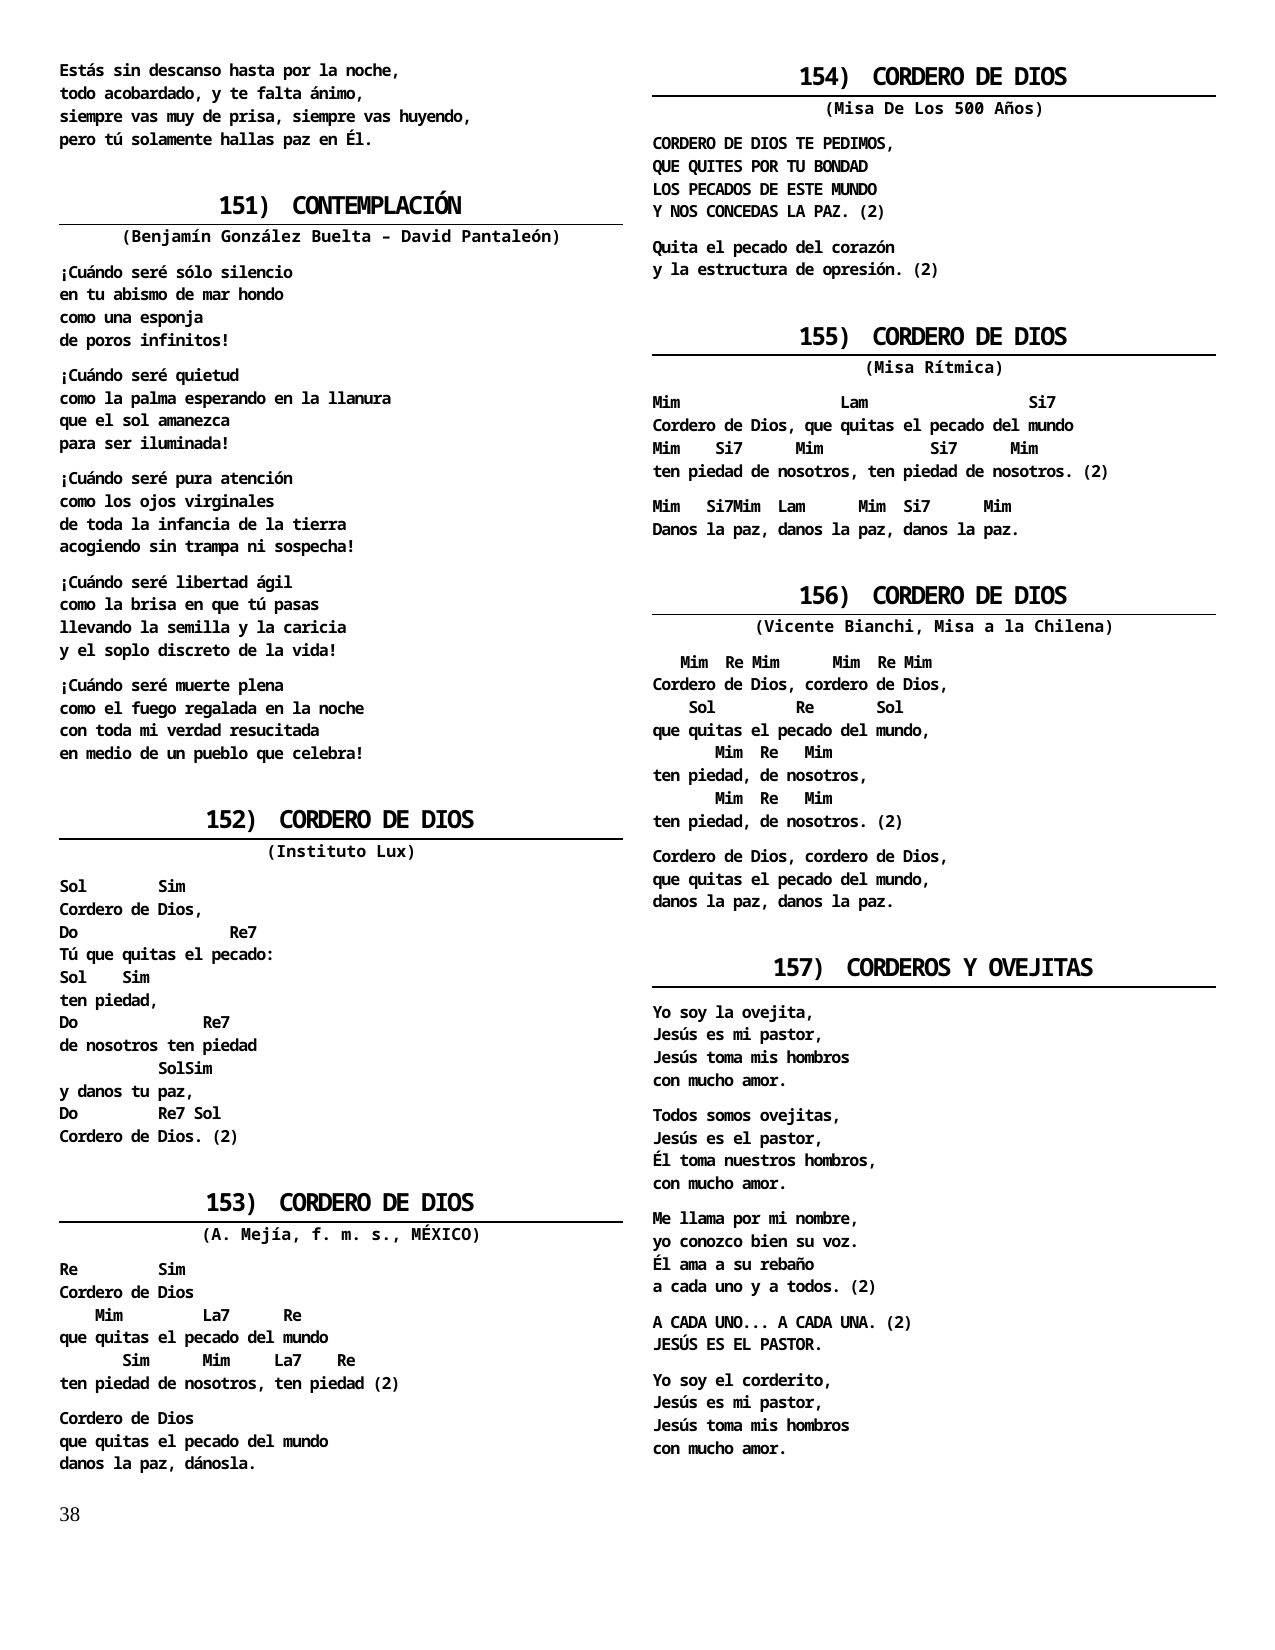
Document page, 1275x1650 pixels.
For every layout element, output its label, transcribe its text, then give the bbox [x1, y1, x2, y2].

text Cordero de Dios que quitas el pecado del mundo danos la paz, dánosla. [59, 1407, 623, 1475]
text (Misa De Los 500 Años) [652, 97, 1216, 119]
subtitle Cordero De Dios [59, 1185, 623, 1221]
text Yo soy el corderito, Jesús es mi pastor, Jesús toma mis hombros con mucho amor. [652, 1368, 1216, 1459]
text CORDERO DE DIOS TE PEDIMOS, QUE QUITES POR TU BONDAD LOS PECADOS DE ESTE MUNDO Y NOS CONCEDAS LA PAZ. (2) [652, 132, 1216, 223]
text ¡Cuándo seré sólo silencio en tu abismo de mar hondo como una esponja de poros infinitos! [59, 260, 623, 351]
subtitle Cordero De Dios [652, 318, 1216, 354]
text (Misa Rítmica) [652, 356, 1216, 379]
text Mim Lam Si7 Cordero de Dios, que quitas el pecado del mundo Mim Si7 Mim Si7 Mim ten piedad de nosotros, ten piedad de nosotros. (2) [652, 391, 1216, 482]
subtitle Contemplación [59, 187, 623, 224]
text ¡Cuándo seré quietud como la palma esperando en la llanura que el sol amanezca para ser iluminada! [59, 364, 623, 454]
subtitle Corderos Y Ovejitas [652, 950, 1216, 986]
text ¡Cuándo seré libertad ágil como la brisa en que tú pasas llevando la semilla y la caricia y el soplo discreto de la vida! [59, 570, 623, 661]
subtitle Cordero De Dios [59, 802, 623, 838]
text ¡Cuándo seré muerte plena como el fuego regalada en la noche con toda mi verdad resucitada en medio de un pueblo que celebra! [59, 674, 623, 764]
text Mim Re Mim Mim Re Mim Cordero de Dios, cordero de Dios, Sol Re Sol que quitas el pecado del mundo, Mim Re Mim ten piedad, de nosotros, Mim Re Mim ten piedad, de nosotros. (2) [652, 650, 1216, 832]
text Todos somos ovejitas, Jesús es el pastor, Él toma nuestros hombros, con mucho amor. [652, 1104, 1216, 1194]
text (Benjamín González Buelta – David Pantaleón) [59, 225, 623, 248]
text (A. Mejía, f. m. s., MÉXICO) [59, 1223, 623, 1245]
text Estás sin descanso hasta por la noche, todo acobardado, y te falta ánimo, siempre vas muy de prisa, siempre vas huyendo, pero tú solamente hallas paz en Él. [59, 59, 623, 150]
text Cordero de Dios, cordero de Dios, que quitas el pecado del mundo, danos la paz, danos la paz. [652, 844, 1216, 913]
text Yo soy la ovejita, Jesús es mi pastor, Jesús toma mis hombros con mucho amor. [652, 1000, 1216, 1091]
text A CADA UNO... A CADA UNA. (2) JESÚS ES EL PASTOR. [652, 1310, 1216, 1356]
text ¡Cuándo seré pura atención como los ojos virginales de toda la infancia de la tierra acogiendo sin trampa ni sospecha! [59, 467, 623, 558]
text (Instituto Lux) [59, 840, 623, 862]
text Sol Sim Cordero de Dios, Do Re7 Tú que quitas el pecado: Sol Sim ten piedad, Do Re7 de nosotros ten piedad SolSim y danos tu paz, Do Re7 Sol Cordero de Dios. (2) [59, 875, 623, 1147]
text Quita el pecado del corazón y la estructura de opresión. (2) [652, 235, 1216, 281]
text (Vicente Bianchi, Misa a la Chilena) [652, 615, 1216, 638]
subtitle Cordero De Dios [652, 577, 1216, 614]
text Re Sim Cordero de Dios Mim La7 Re que quitas el pecado del mundo Sim Mim La7 Re ten piedad de nosotros, ten piedad (2) [59, 1258, 623, 1394]
text Me llama por mi nombre, yo conozco bien su voz. Él ama a su rebaño a cada uno y a todos. (2) [652, 1207, 1216, 1298]
subtitle Cordero De Dios [652, 59, 1216, 95]
text Mim Si7Mim Lam Mim Si7 Mim Danos la paz, danos la paz, danos la paz. [652, 494, 1216, 540]
